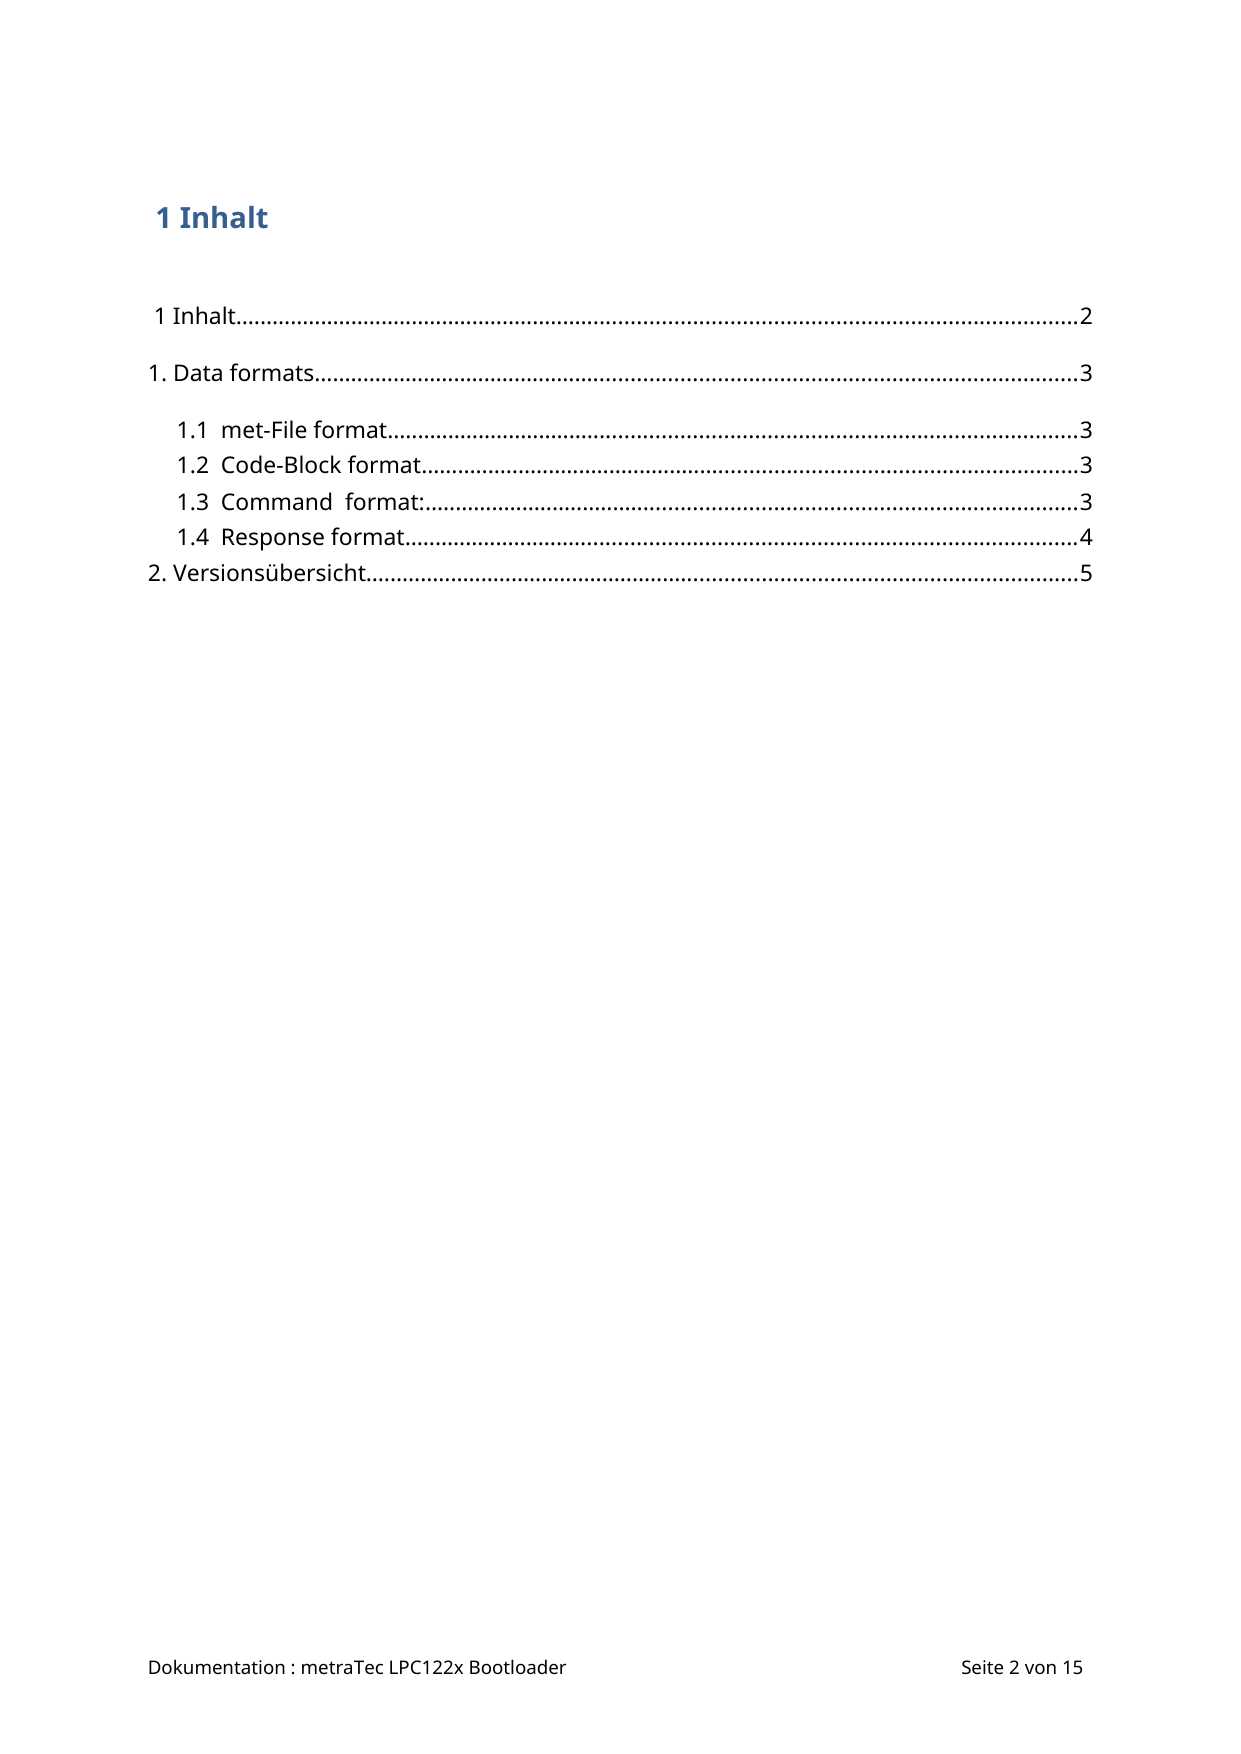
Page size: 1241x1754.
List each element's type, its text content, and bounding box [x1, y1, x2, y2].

text 2. Versionsübersicht 5 [148, 557, 1093, 588]
text 1.1 met-File format 3 [171, 413, 1093, 445]
text 1.3 Command format: 3 [171, 485, 1093, 517]
text 1.4 Response format 4 [171, 521, 1093, 553]
text 1 Inhalt 2 [148, 300, 1093, 331]
text 1. Data formats 3 [148, 357, 1093, 388]
text 1.2 Code-Block format 3 [171, 449, 1093, 481]
subtitle Inhalt [148, 198, 1093, 237]
